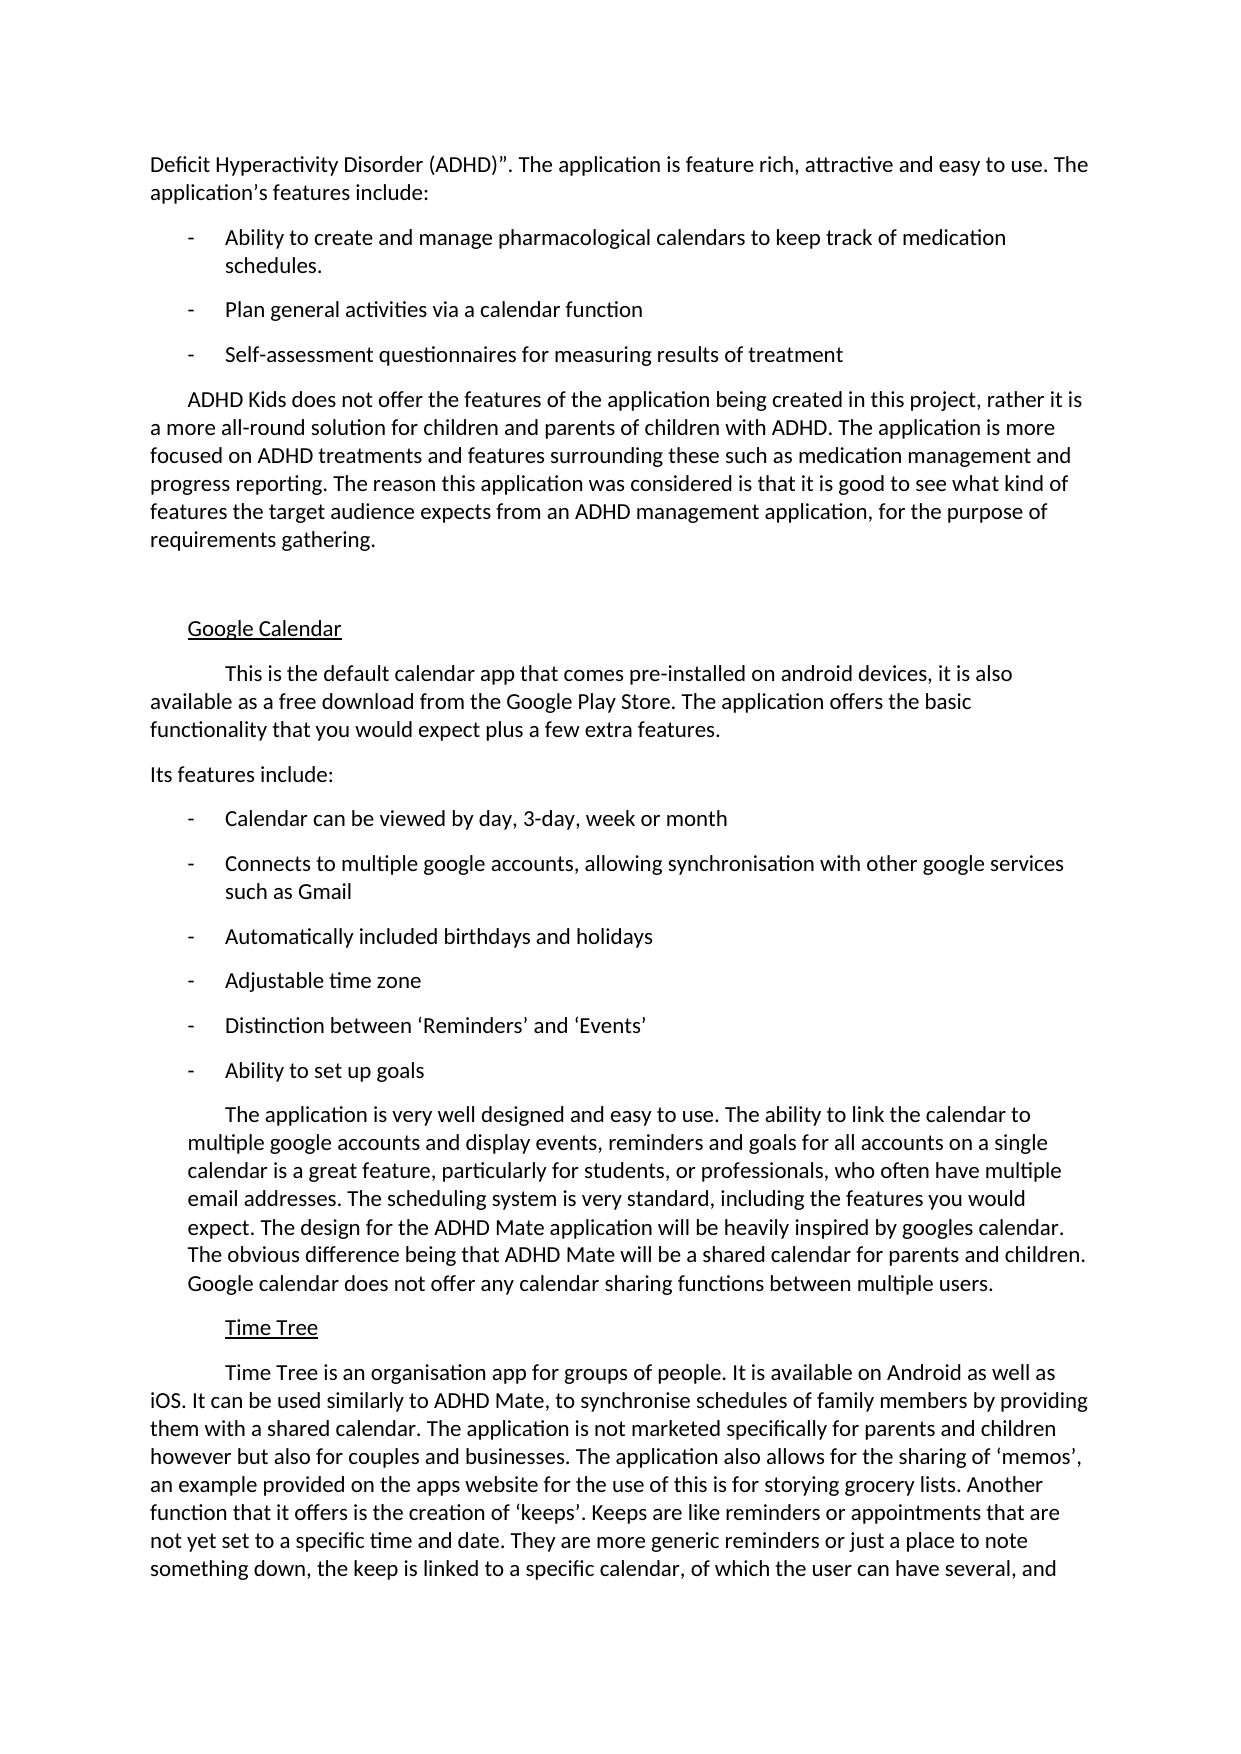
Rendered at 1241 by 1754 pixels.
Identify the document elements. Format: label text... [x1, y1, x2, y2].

list Self-assessment questionnaires for measuring results of treatment [187, 340, 1090, 368]
list Ability to set up goals [187, 1056, 1090, 1084]
list Plan general activities via a calendar function [187, 295, 1090, 323]
list Calendar can be viewed by day, 3-day, week or month [187, 804, 1090, 832]
text Its features include: [150, 760, 1090, 788]
list Ability to create and manage pharmacological calendars to keep track of medication schedules. [187, 223, 1090, 279]
list Adjustable time zone [187, 966, 1090, 994]
text Google Calendar [150, 614, 1090, 642]
list Connects to multiple google accounts, allowing synchronisation with other google services such as Gmail [187, 849, 1090, 905]
text Deficit Hyperactivity Disorder (ADHD)”. The application is feature rich, attractive and easy to use. The application’s features include: [150, 150, 1090, 206]
list Automatically included birthdays and holidays [187, 922, 1090, 950]
list Distinction between ‘Reminders’ and ‘Events’ [187, 1011, 1090, 1039]
text ADHD Kids does not offer the features of the application being created in this project, rather it is a more all-round solution for children and parents of children with ADHD. The application is more focused on ADHD treatments and features surrounding these such as medication management and progress reporting. The reason this application was considered is that it is good to see what kind of features the target audience expects from an ADHD management application, for the purpose of requirements gathering. [150, 385, 1090, 553]
text Time Tree is an organisation app for groups of people. It is available on Android as well as iOS. It can be used similarly to ADHD Mate, to synchronise schedules of family members by providing them with a shared calendar. The application is not marketed specifically for parents and children however but also for couples and businesses. The application also allows for the sharing of ‘memos’, an example provided on the apps website for the use of this is for storying grocery lists. Another function that it offers is the creation of ‘keeps’. Keeps are like reminders or appointments that are not yet set to a specific time and date. They are more generic reminders or just a place to note something down, the keep is linked to a specific calendar, of which the user can have several, and [150, 1358, 1090, 1582]
text Time Tree [150, 1313, 1090, 1341]
text This is the default calendar app that comes pre-installed on android devices, it is also available as a free download from the Google Play Store. The application offers the basic functionality that you would expect plus a few extra features. [150, 659, 1090, 743]
text The application is very well designed and easy to use. The ability to link the calendar to multiple google accounts and display events, reminders and goals for all accounts on a single calendar is a great feature, particularly for students, or professionals, who often have multiple email addresses. The scheduling system is very standard, including the features you would expect. The design for the ADHD Mate application will be heavily inspired by googles calendar. The obvious difference being that ADHD Mate will be a shared calendar for parents and children. Google calendar does not offer any calendar sharing functions between multiple users. [187, 1101, 1090, 1297]
